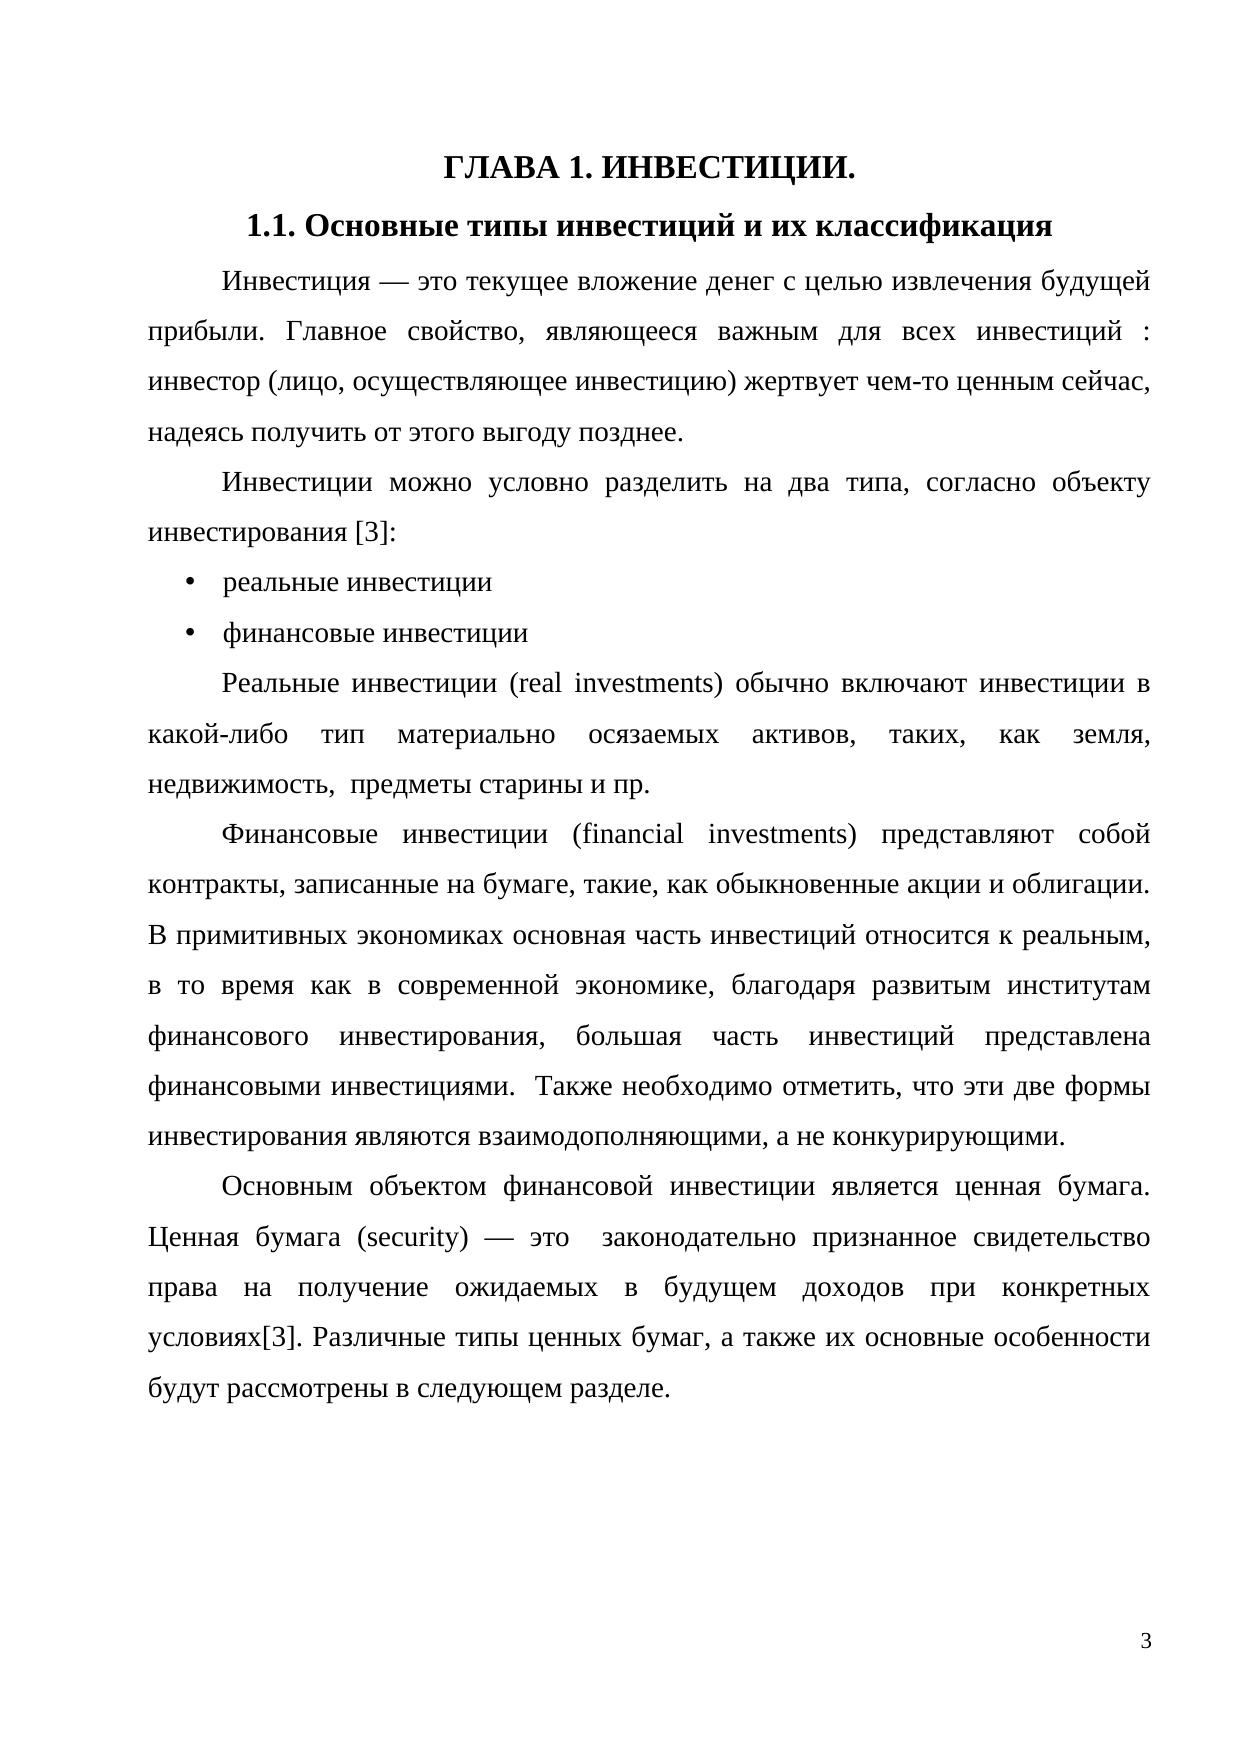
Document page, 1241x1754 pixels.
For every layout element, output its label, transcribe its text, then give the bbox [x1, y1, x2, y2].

text Реальные инвестиции (real investments) обычно включают инвестиции в какой-либо тип материально осязаемых активов, таких, как земля, недвижимость, предметы старины и пр. [148, 665, 1152, 799]
text Инвестиции можно условно разделить на два типа, согласно объекту инвестирования [3]: [148, 464, 1152, 548]
list реальные инвестиции [185, 564, 1152, 598]
text Основным объектом финансовой инвестиции является ценная бумага. Ценная бумага (security) — это законодательно признанное свидетельство права на получение ожидаемых в будущем доходов при конкретных условиях[3]. Различные типы ценных бумаг, а также их основные особенности будут рассмотрены в следующем разделе. [148, 1168, 1152, 1403]
subtitle ГЛАВА 1. ИНВЕСТИЦИИ. [148, 148, 1152, 186]
text Финансовые инвестиции (financial investments) представляют собой контракты, записанные на бумаге, такие, как обыкновенные акции и облигации. В примитивных экономиках основная часть инвестиций относится к реальным, в то время как в современной экономике, благодаря развитым институтам финансового инвестирования, большая часть инвестиций представлена финансовыми инвестициями. Также необходимо отметить, что эти две формы инвестирования являются взаимодополняющими, а не конкурирующими. [148, 816, 1152, 1152]
text Инвестиция — это текущее вложение денег с целью извлечения будущей прибыли. Главное свойство, являющееся важным для всех инвестиций : инвестор (лицо, осуществляющее инвестицию) жертвует чем-то ценным сейчас, надеясь получить от этого выгоду позднее. [148, 263, 1152, 447]
subtitle 1.1. Основные типы инвестиций и их классификация [148, 205, 1152, 243]
list финансовые инвестиции [185, 615, 1152, 649]
